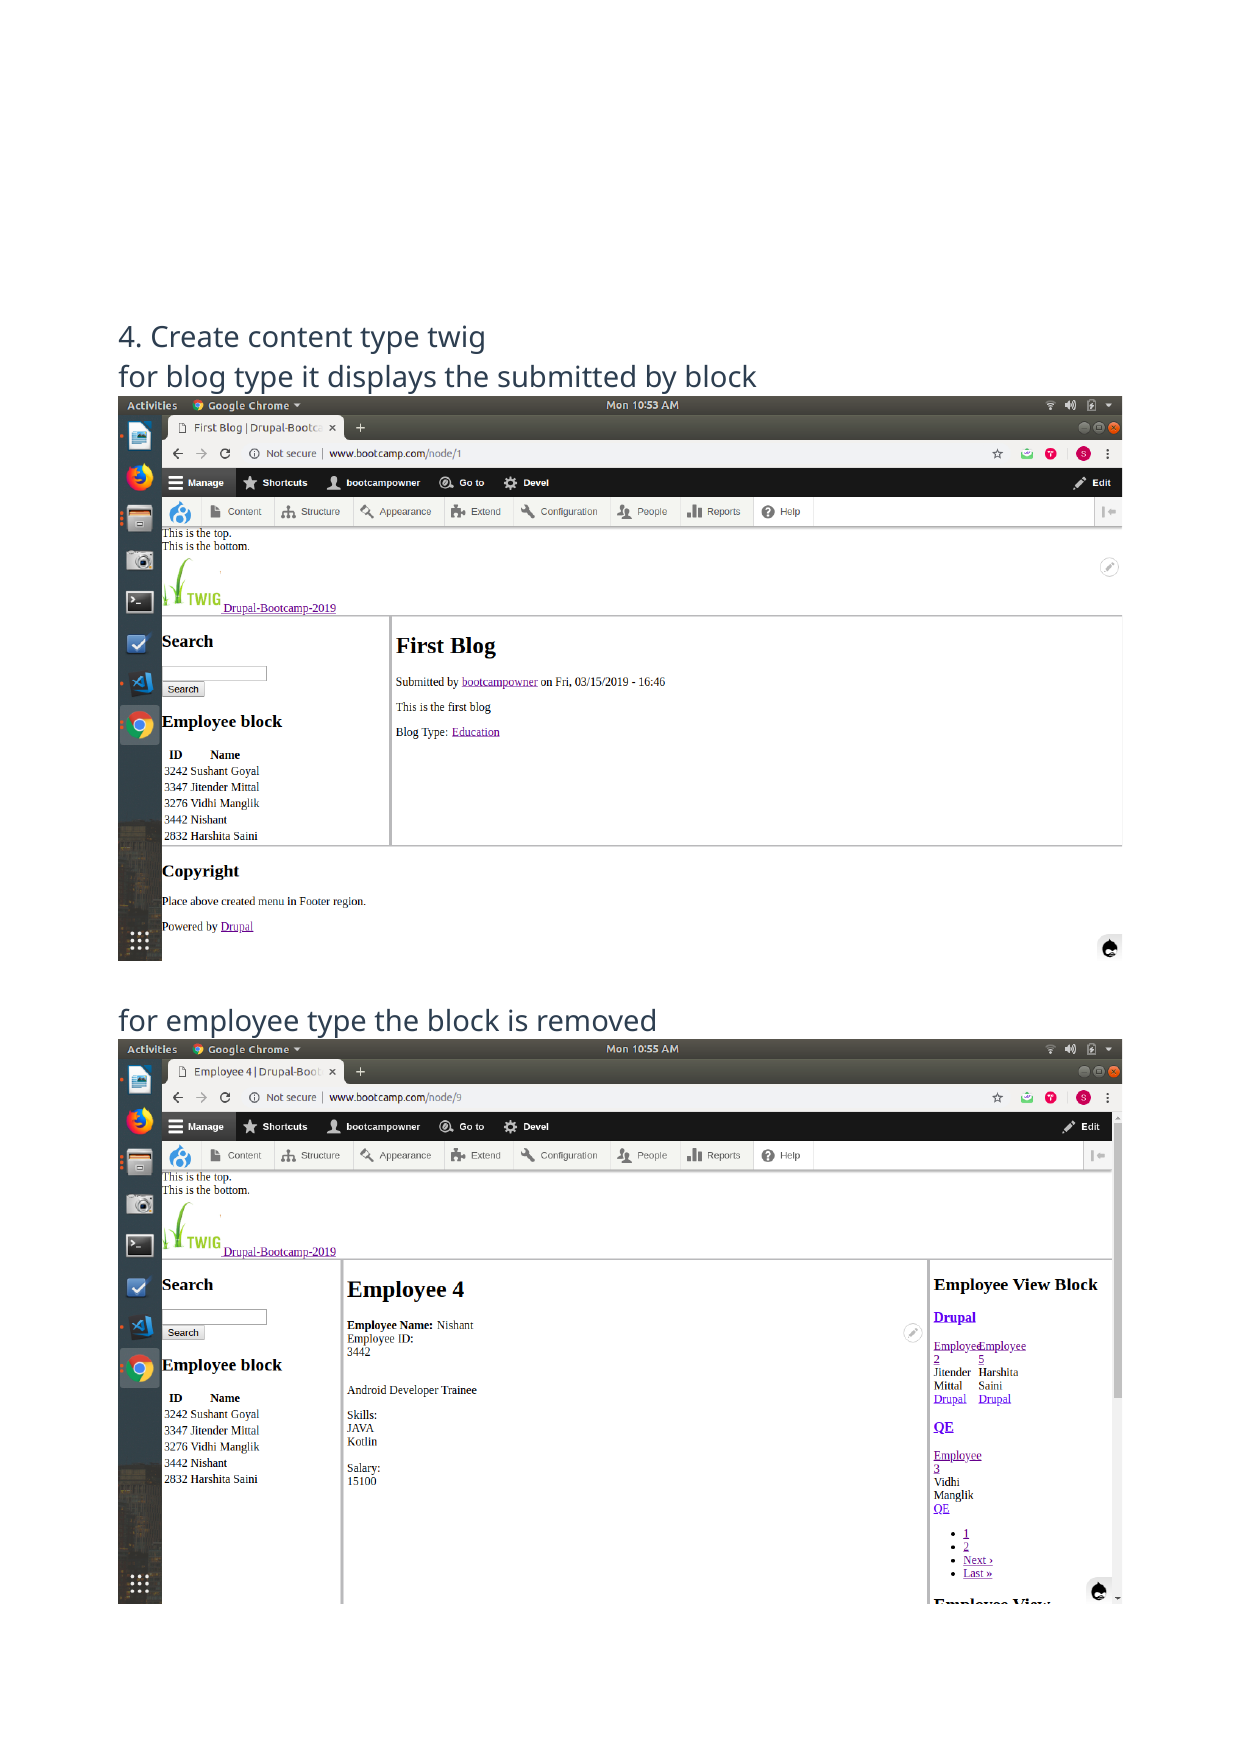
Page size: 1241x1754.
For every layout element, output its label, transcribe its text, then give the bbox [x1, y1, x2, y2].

text 4. Create content type twig [118, 317, 1122, 356]
text for employee type the block is removed [118, 1000, 1122, 1039]
text for blog type it displays the submitted by block [118, 356, 1122, 396]
picture [118, 396, 1123, 961]
picture [118, 1039, 1123, 1604]
